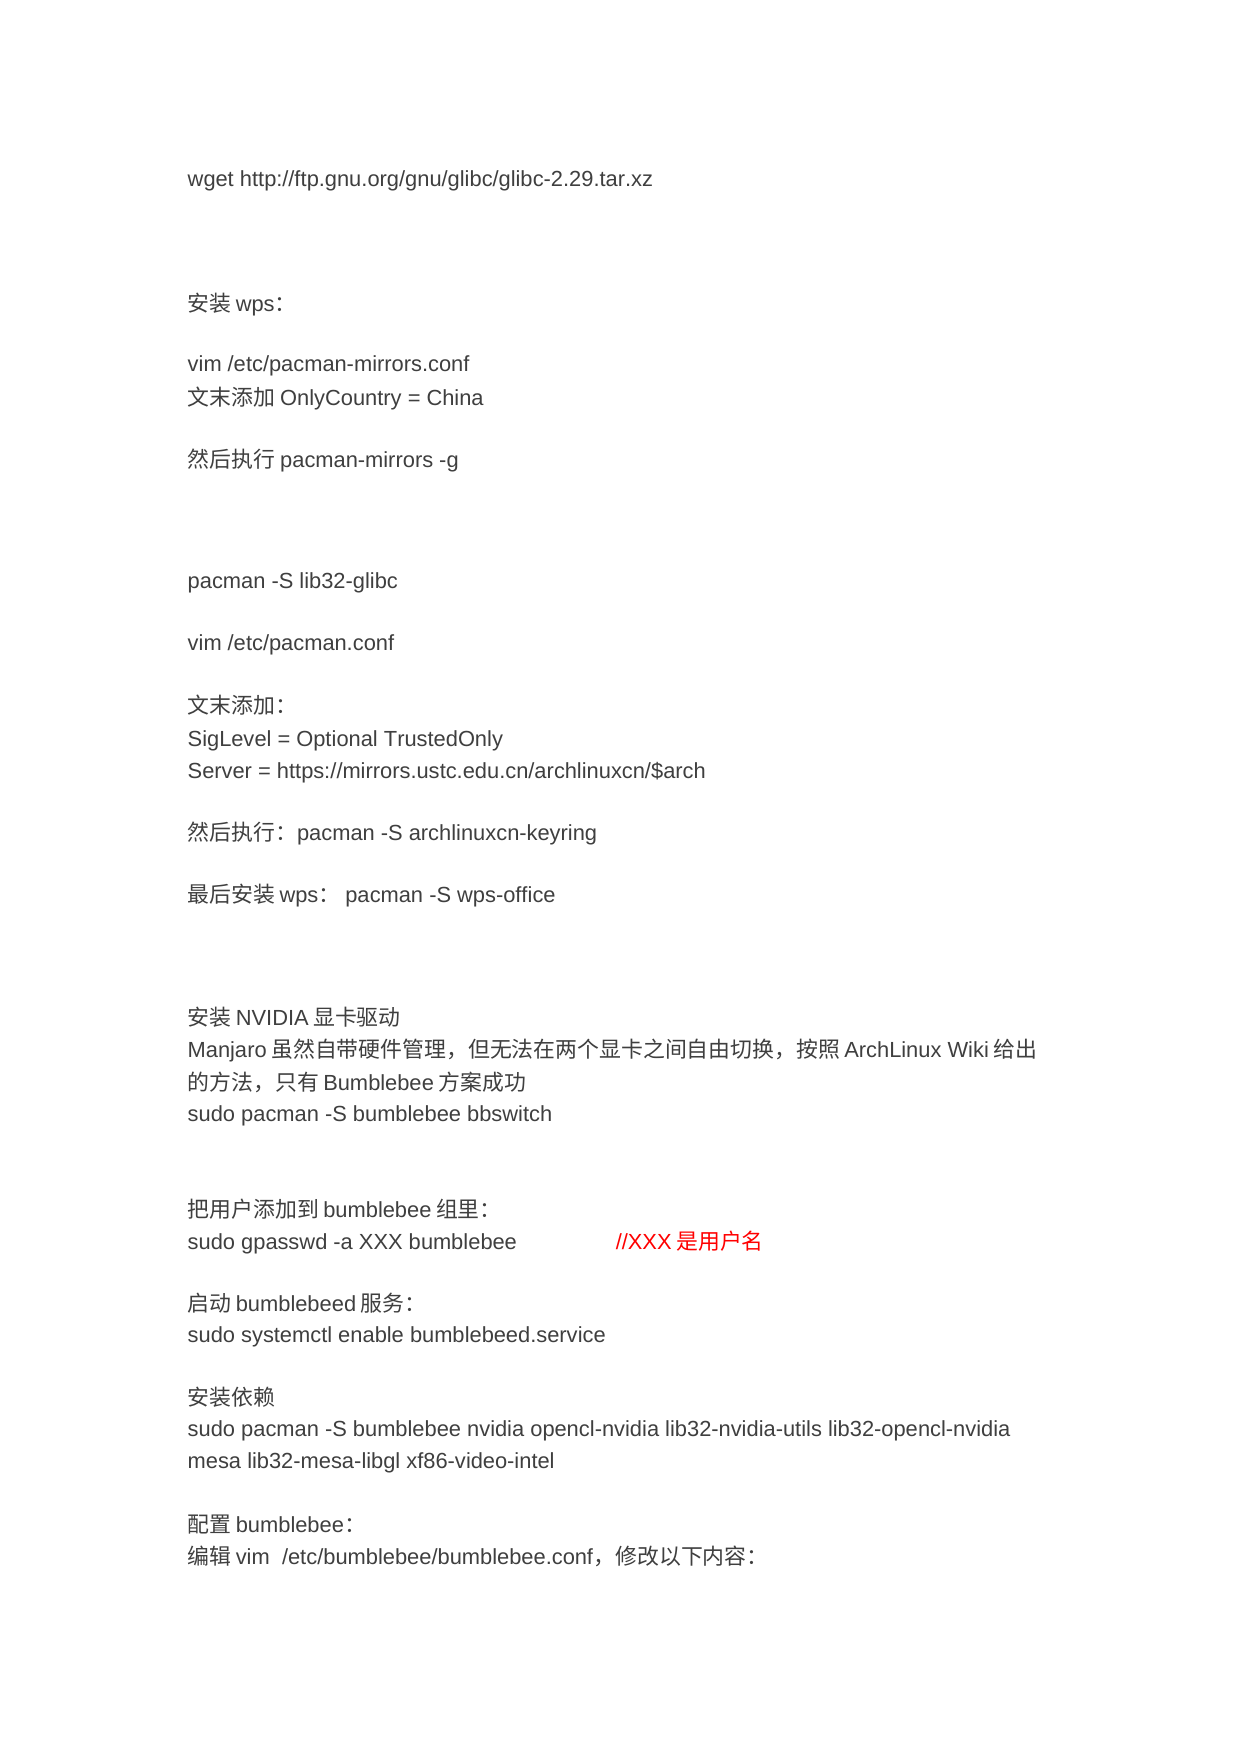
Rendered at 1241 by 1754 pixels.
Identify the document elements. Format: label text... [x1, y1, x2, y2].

text 配置bumblebee： 编辑vim /etc/bumblebee/bumblebee.conf，修改以下内容： [187, 1506, 1053, 1571]
text pacman -S lib32-glibc [187, 564, 1053, 597]
text 然后执行：pacman -S archlinuxcn-keyring [187, 814, 1053, 847]
text 把用户添加到bumblebee组里： sudo gpasswd -a XXX bumblebee //XXX是用户名 [187, 1159, 1053, 1256]
text 最后安装wps： pacman -S wps-office [187, 876, 1053, 909]
text wget http://ftp.gnu.org/gnu/glibc/glibc-2.29.tar.xz [187, 162, 1053, 194]
text 然后执行 pacman-mirrors -g [187, 441, 1053, 474]
text 安装wps： [187, 285, 1053, 318]
text vim /etc/pacman-mirrors.conf 文末添加 OnlyCountry = China [187, 347, 1053, 412]
text 文末添加： SigLevel = Optional TrustedOnly Server = https://mirrors.ustc.edu.cn/archlinuxcn/$arch [187, 688, 1053, 785]
text vim /etc/pacman.conf [187, 626, 1053, 659]
text 启动bumblebeed服务： sudo systemctl enable bumblebeed.service [187, 1285, 1053, 1350]
text 安装依赖 sudo pacman -S bumblebee nvidia opencl-nvidia lib32-nvidia-utils lib32-opencl-nvidia mesa lib32-mesa-libgl xf86-video-intel [187, 1379, 1053, 1477]
text 安装NVIDIA显卡驱动 Manjaro虽然自带硬件管理，但无法在两个显卡之间自由切换，按照ArchLinux Wiki给出的方法，只有Bumblebee方案成功 sudo pacman -S bumblebee bbswitch [187, 999, 1053, 1129]
